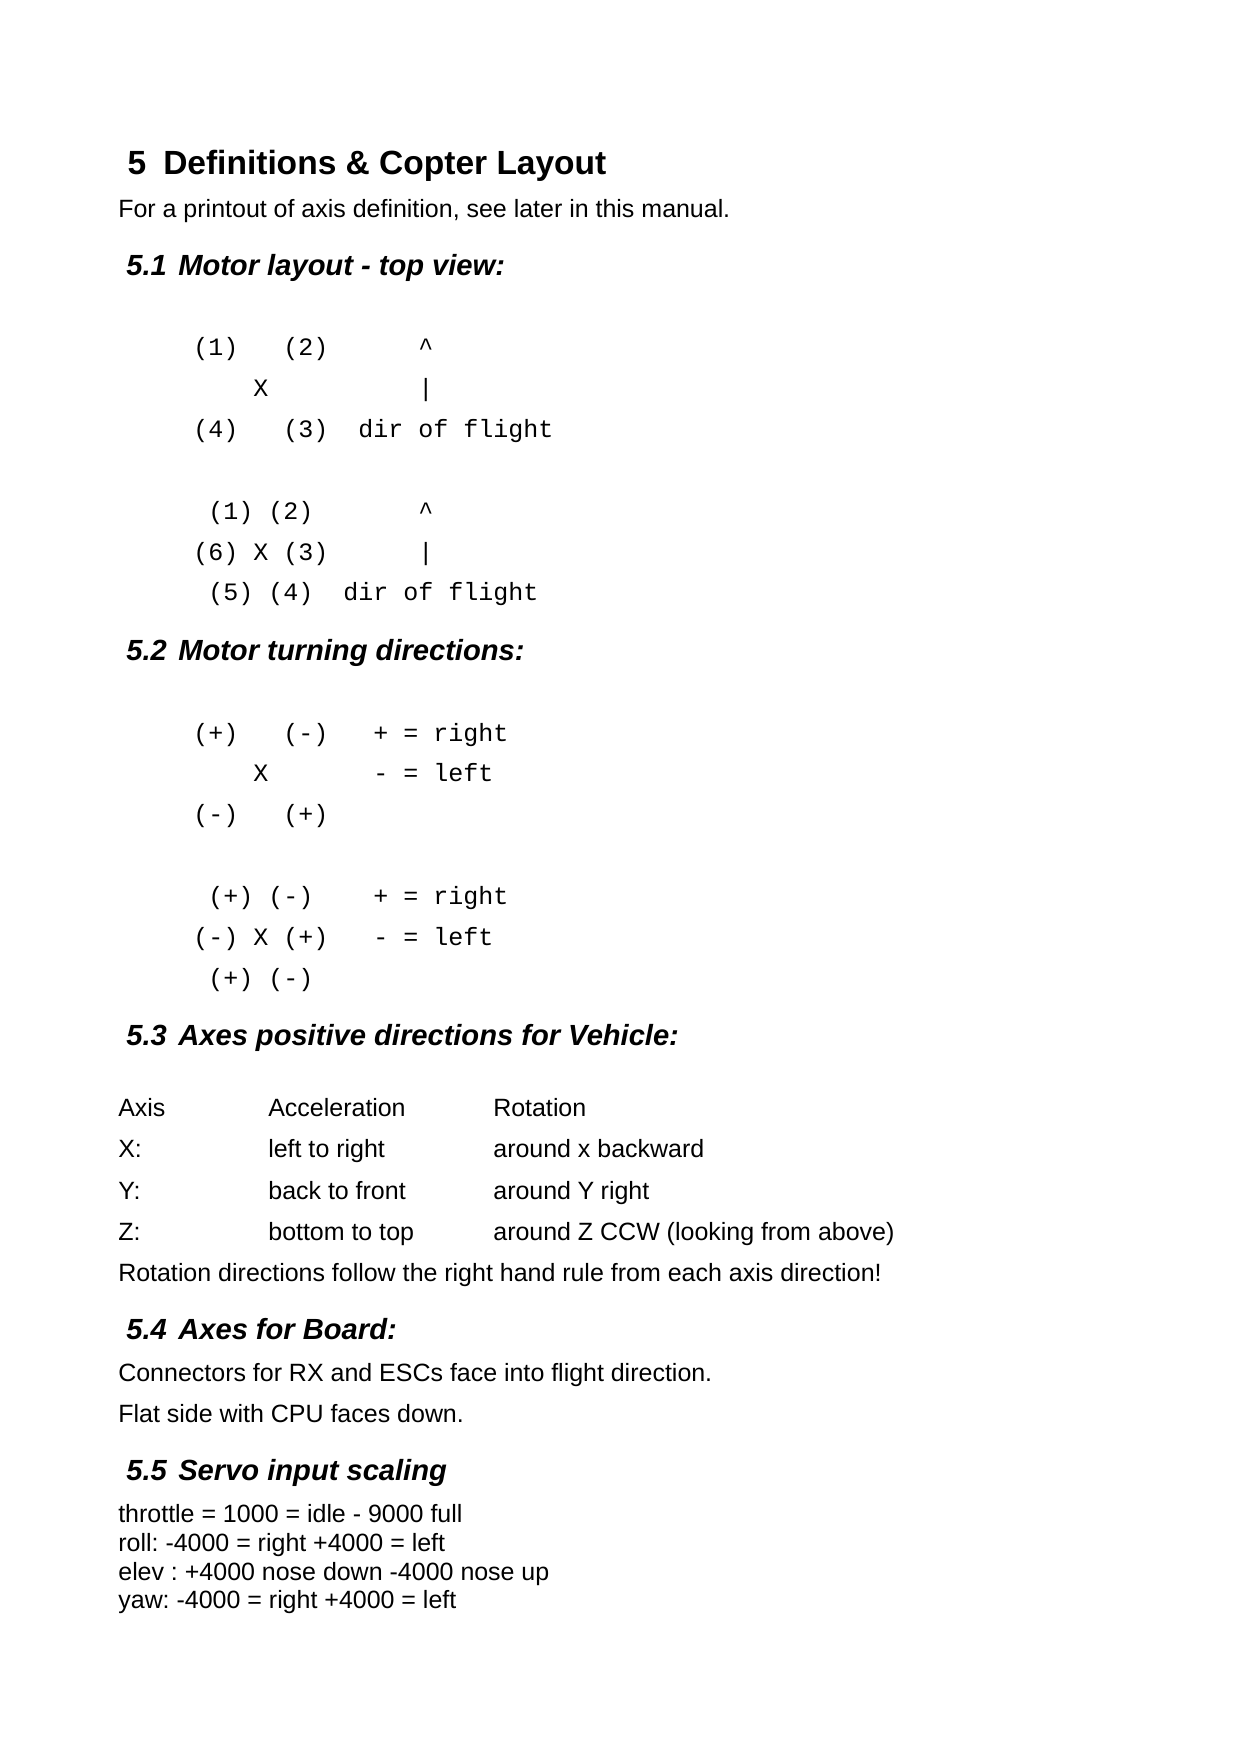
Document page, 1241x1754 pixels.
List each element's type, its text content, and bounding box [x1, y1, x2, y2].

text throttle = 1000 = idle - 9000 full [118, 1499, 1122, 1528]
text X | [118, 376, 1122, 404]
subtitle Definitions & Copter Layout [118, 143, 1122, 182]
text (+) (-) + = right [118, 883, 1122, 912]
text (5) (4) dir of flight [118, 580, 1122, 608]
subtitle Axes for Board: [118, 1312, 1122, 1346]
text Connectors for RX and ESCs face into flight direction. [118, 1358, 1122, 1387]
text (6) X (3) | [118, 539, 1122, 567]
text (-) X (+) - = left [118, 924, 1122, 953]
text yaw: -4000 = right +4000 = left [118, 1585, 1122, 1614]
text (4) (3) dir of flight [118, 417, 1122, 445]
text X - = left [118, 761, 1122, 789]
subtitle Motor turning directions: [118, 633, 1122, 667]
text (+) (-) + = right [118, 720, 1122, 748]
text (1) (2) ^ [118, 335, 1122, 363]
text (-) (+) [118, 802, 1122, 830]
text (1) (2) ^ [118, 498, 1122, 527]
text Z: bottom to top around Z CCW (looking from above) [118, 1217, 1122, 1246]
subtitle Servo input scaling [118, 1453, 1122, 1487]
text Axis Acceleration Rotation [118, 1093, 1122, 1122]
text Y: back to front around Y right [118, 1176, 1122, 1204]
text (+) (-) [118, 965, 1122, 993]
text elev : +4000 nose down -4000 nose up [118, 1557, 1122, 1585]
subtitle Motor layout - top view: [118, 248, 1122, 282]
text For a printout of axis definition, see later in this manual. [118, 194, 1122, 223]
text X: left to right around x backward [118, 1134, 1122, 1163]
subtitle Axes positive directions for Vehicle: [118, 1018, 1122, 1052]
text roll: -4000 = right +4000 = left [118, 1528, 1122, 1557]
text Rotation directions follow the right hand rule from each axis direction! [118, 1258, 1122, 1287]
text Flat side with CPU faces down. [118, 1399, 1122, 1428]
